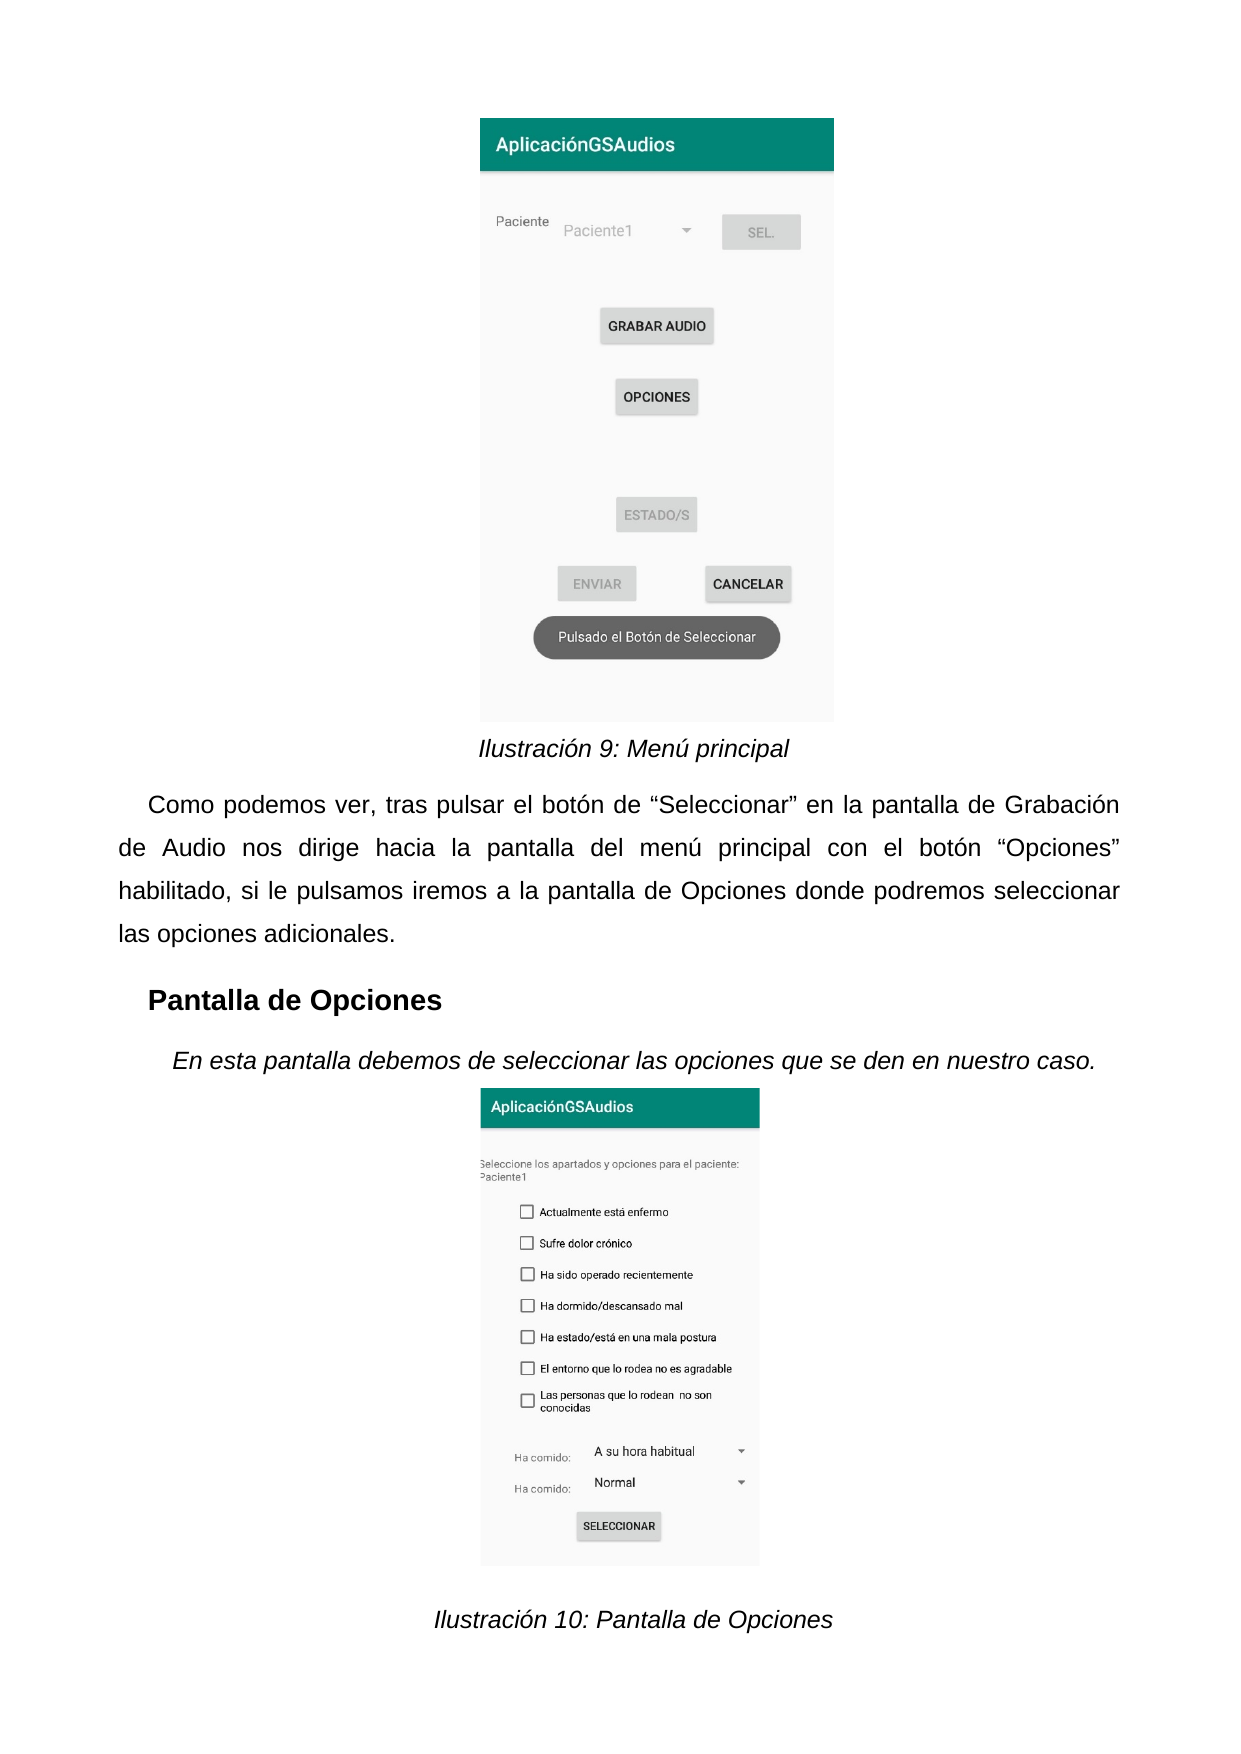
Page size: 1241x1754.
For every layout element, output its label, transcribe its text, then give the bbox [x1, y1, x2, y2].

subtitle Pantalla de Opciones [118, 983, 1122, 1016]
text Como podemos ver, tras pulsar el botón de “Seleccionar” en la pantalla de Grabación de Audio nos dirige hacia la pantalla del menú principal con el botón “Opciones” habilitado, si le pulsamos iremos a la pantalla de Opciones donde podremos seleccionar las opciones adicionales. [118, 789, 1122, 948]
text En esta pantalla debemos de seleccionar las opciones que se den en nuestro caso. [118, 1046, 1122, 1566]
text Ilustración 9: Menú principal [118, 734, 1122, 763]
text Ilustración 10: Pantalla de Opciones [118, 1605, 1122, 1634]
